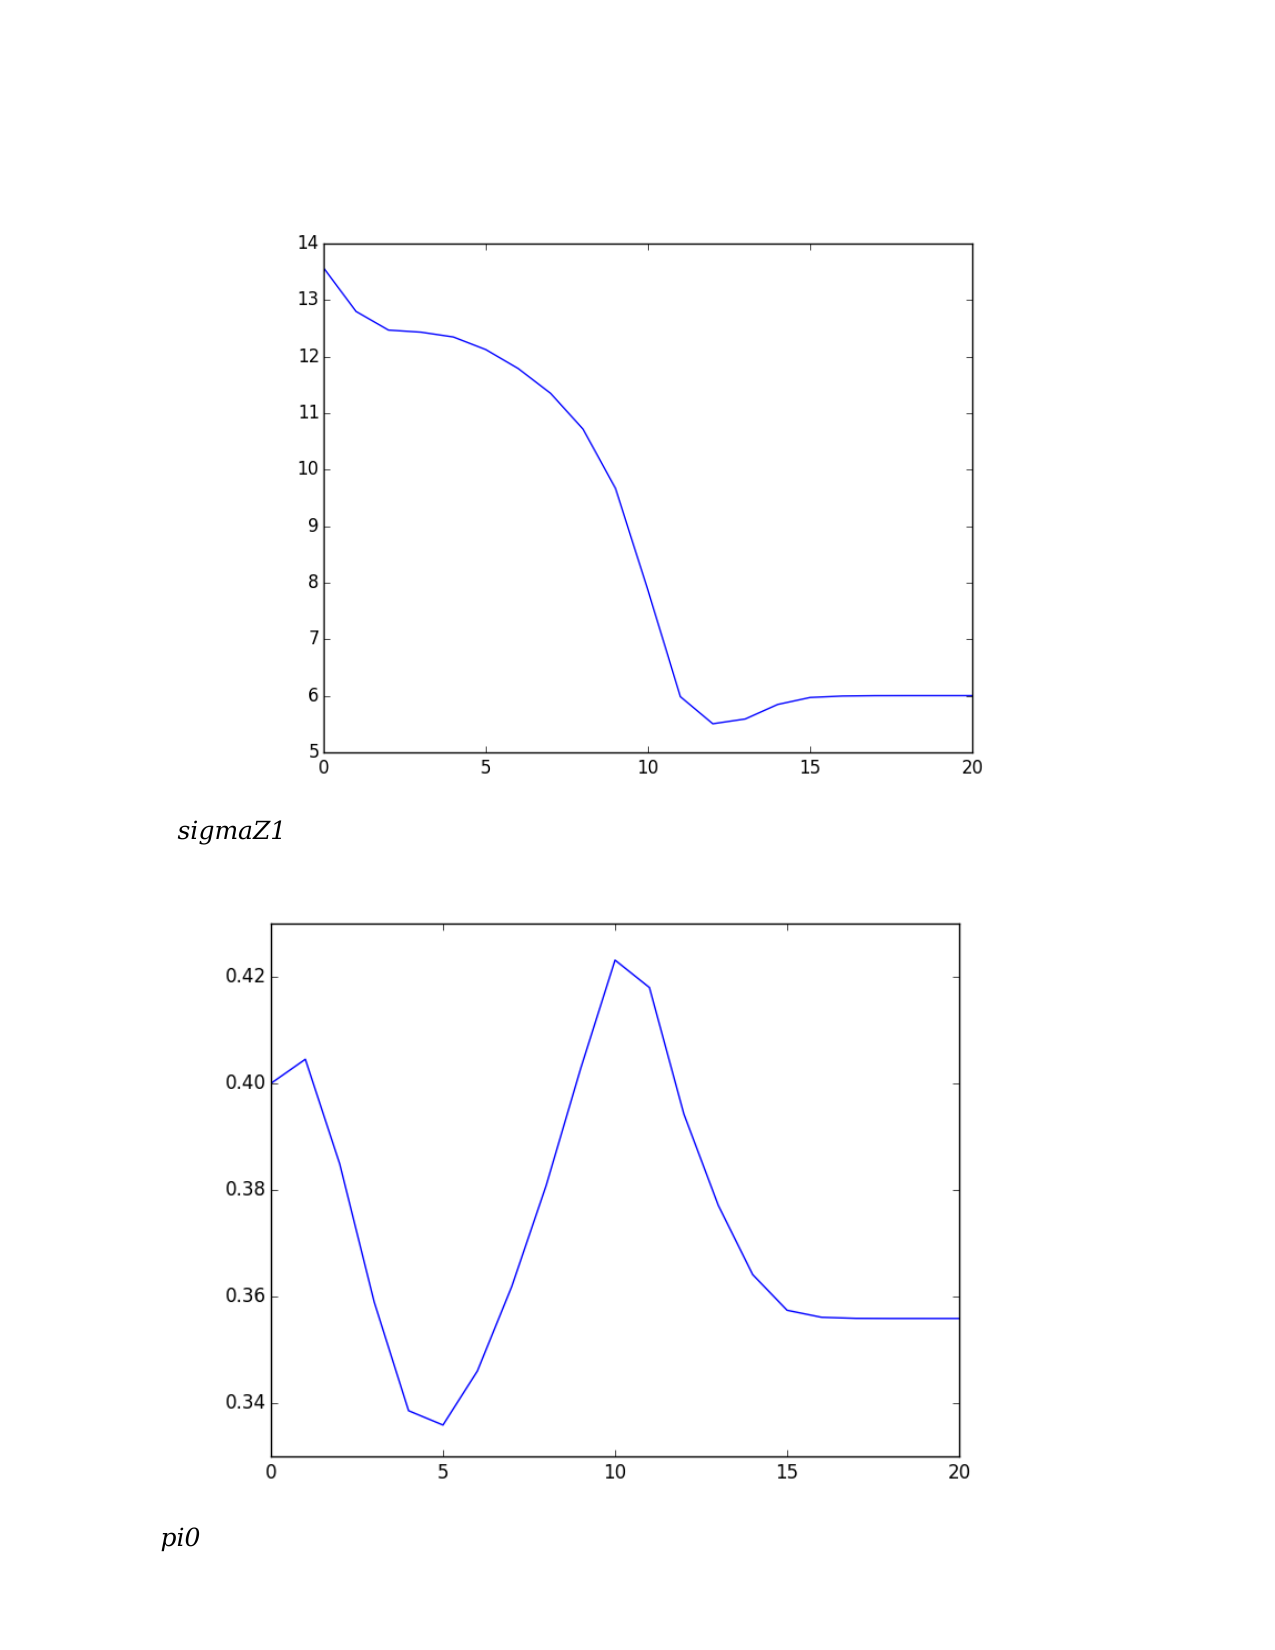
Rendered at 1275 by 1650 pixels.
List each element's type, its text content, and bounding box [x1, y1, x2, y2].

picture [160, 857, 1048, 1523]
text sigmaZ1 [177, 180, 1098, 845]
text pi0 [160, 1523, 1048, 1552]
picture [219, 180, 1056, 816]
